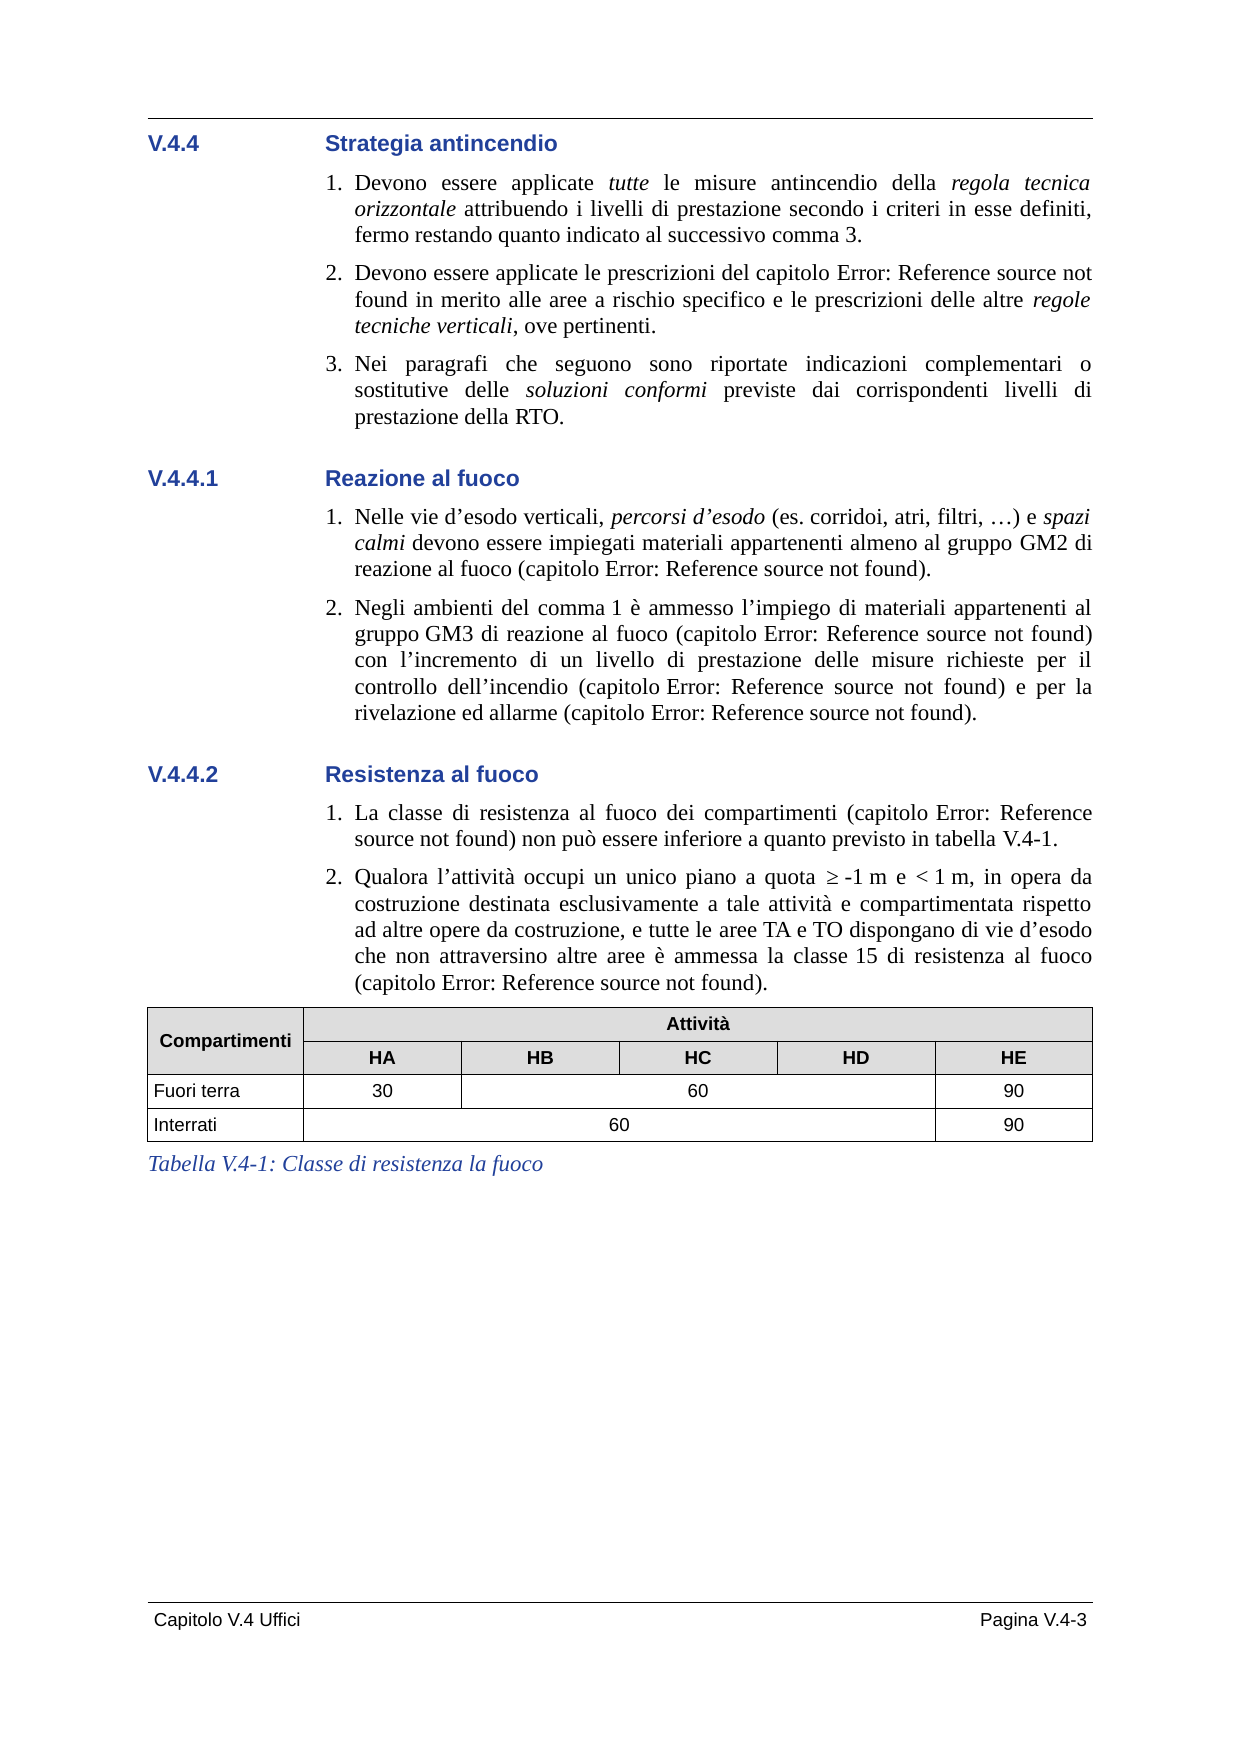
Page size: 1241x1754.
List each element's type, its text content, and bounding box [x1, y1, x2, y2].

table_cell Interrati [148, 1109, 303, 1141]
table_header Compartimenti [148, 1008, 303, 1074]
subtitle Reazione al fuoco [148, 465, 1093, 491]
text Tabella V.4-1: Classe di resistenza la fuoco [148, 1151, 1093, 1177]
table_cell Fuori terra [148, 1075, 303, 1108]
table_cell 60 [304, 1109, 935, 1141]
table_header Attività [304, 1008, 1092, 1041]
list Qualora l’attività occupi un unico piano a quota ≥ -1 m e < 1 m, in opera da costruzione destinata esclusivamente a tale attività e compartimentata rispetto ad altre opere da costruzione, e tutte le aree TA e TO dispongano di vie d’esodo che non attraversino altre aree è ammessa la classe 15 di resistenza al fuoco (capitolo Error: Reference source not found). [342, 863, 1093, 995]
list Devono essere applicate tutte le misure antincendio della regola tecnica orizzontale attribuendo i livelli di prestazione secondo i criteri in esse definiti, fermo restando quanto indicato al successivo comma 3. [342, 168, 1093, 248]
table_cell 60 [462, 1075, 935, 1108]
table_cell HC [620, 1042, 777, 1074]
table_cell HB [462, 1042, 619, 1074]
table_cell HE [936, 1042, 1092, 1074]
subtitle Resistenza al fuoco [148, 761, 1093, 787]
table_cell 90 [936, 1075, 1092, 1108]
list Nei paragrafi che seguono sono riportate indicazioni complementari o sostitutive delle soluzioni conformi previste dai corrispondenti livelli di prestazione della RTO. [342, 350, 1093, 429]
table_cell HA [304, 1042, 461, 1074]
table_cell 30 [304, 1075, 461, 1108]
table_cell HD [778, 1042, 935, 1074]
list Negli ambienti del comma 1 è ammesso l’impiego di materiali appartenenti al gruppo GM3 di reazione al fuoco (capitolo Error: Reference source not found) con l’incremento di un livello di prestazione delle misure richieste per il controllo dell’incendio (capitolo Error: Reference source not found) e per la rivelazione ed allarme (capitolo Error: Reference source not found). [342, 594, 1093, 725]
table_cell 90 [936, 1109, 1092, 1141]
list La classe di resistenza al fuoco dei compartimenti (capitolo Error: Reference source not found) non può essere inferiore a quanto previsto in tabella V.4-1. [342, 799, 1093, 852]
subtitle Strategia antincendio [148, 119, 1093, 157]
list Devono essere applicate le prescrizioni del capitolo Error: Reference source not found in merito alle aree a rischio specifico e le prescrizioni delle altre regole tecniche verticali, ove pertinenti. [342, 259, 1093, 338]
list Nelle vie d’esodo verticali, percorsi d’esodo (es. corridoi, atri, filtri, …) e spazi calmi devono essere impiegati materiali appartenenti almeno al gruppo GM2 di reazione al fuoco (capitolo Error: Reference source not found). [342, 503, 1093, 582]
